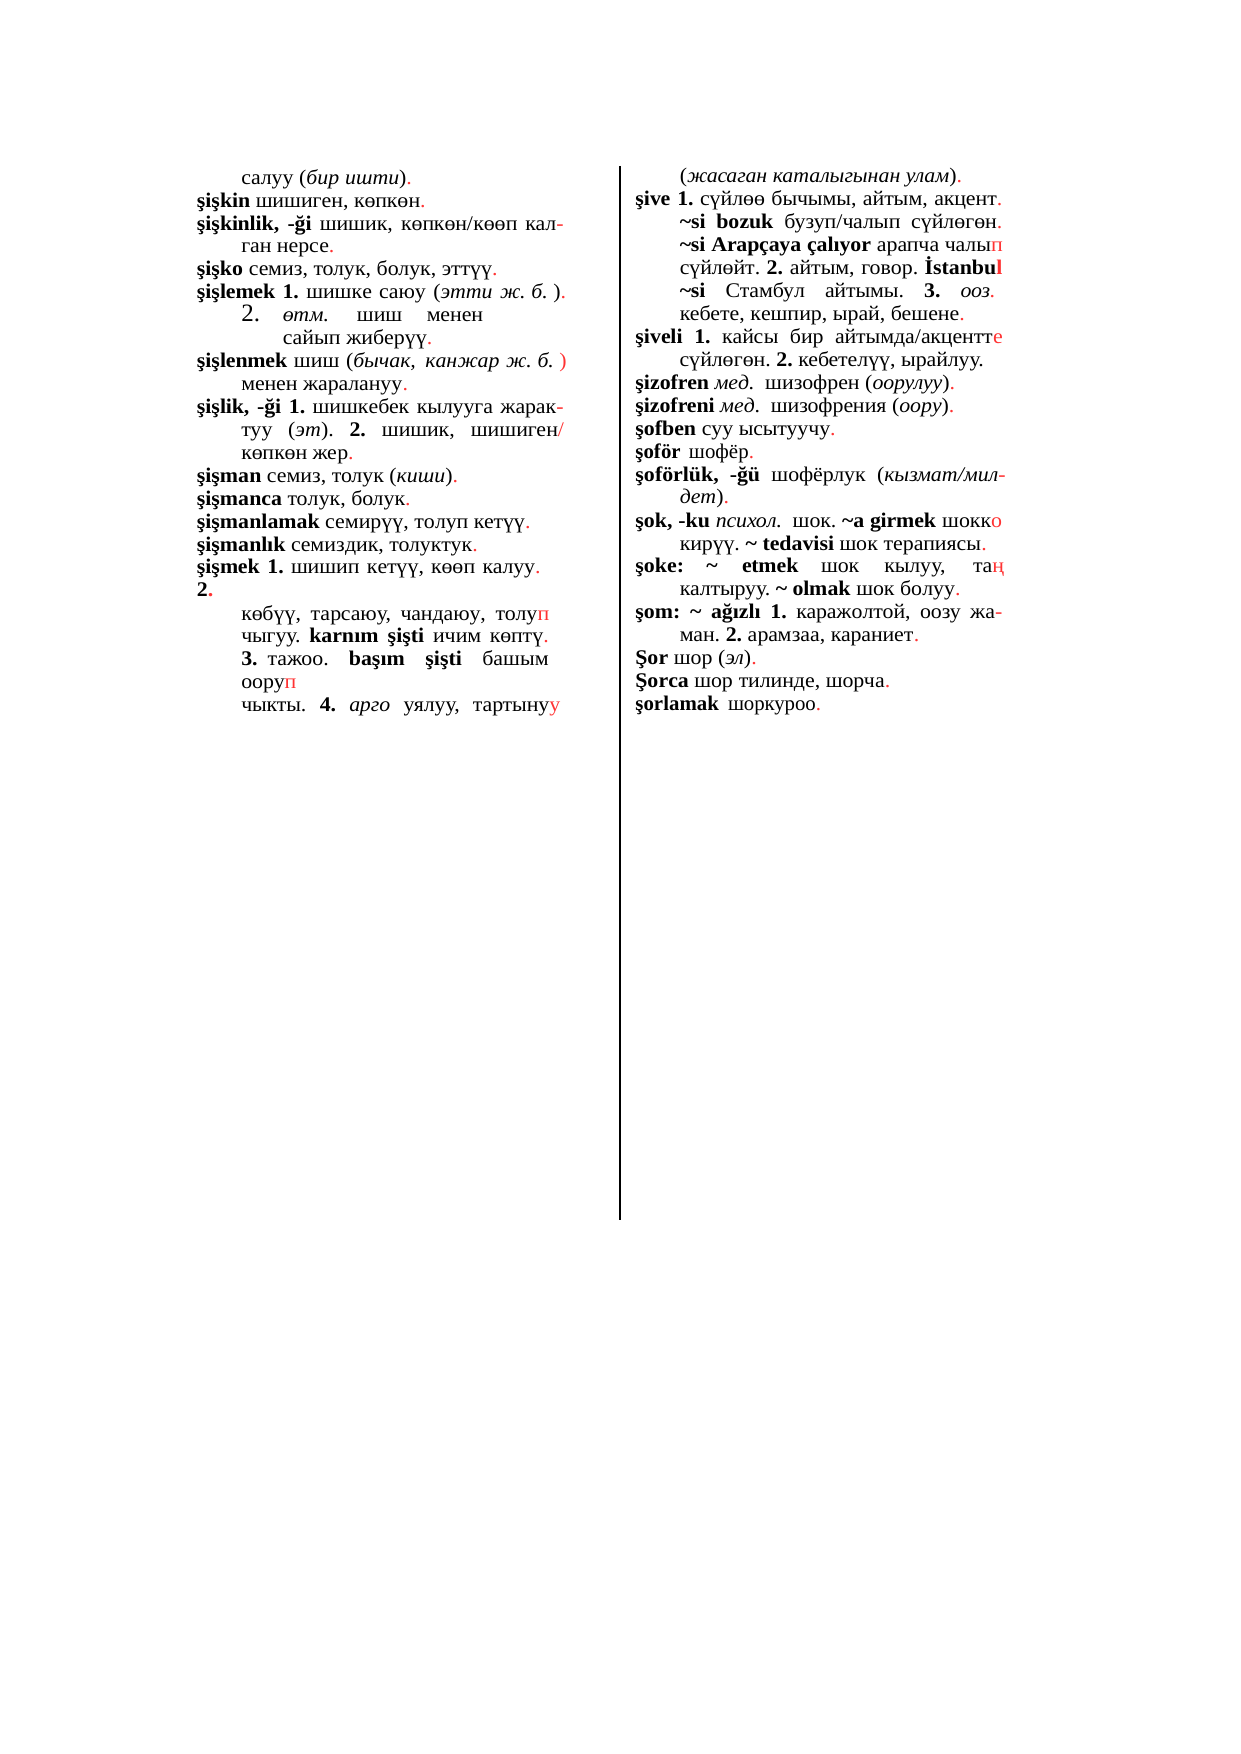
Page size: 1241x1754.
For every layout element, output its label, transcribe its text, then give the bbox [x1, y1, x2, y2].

text ~si Arapçaya çalıyor арапча чалып сүйлөйт. 2. айтым, говор. İstanbul [679, 233, 1004, 279]
text şom: ~ ağızlı 1. каражолтой, оозу жа- [635, 600, 1004, 623]
text ~si Стамбул айтымы. 3. ооз. [679, 279, 1065, 302]
text Şor шор (эл). [635, 646, 1065, 669]
text дет). [679, 486, 1005, 509]
text (жасаган каталыгынан улам). [679, 164, 1065, 187]
text көпкөн жер. [241, 441, 609, 464]
text ган нерсе. [241, 234, 609, 257]
text şoförlük, -ğü шофёрлук (кызмат/мил- [635, 463, 1065, 486]
text şişmanca толук, болук. [197, 487, 609, 510]
text şişmanlık семиздик, толуктук. [197, 533, 609, 556]
text şive 1. сүйлөө бычымы, айтым, акцент. [635, 187, 1065, 210]
text салуу (бир ишти). [241, 164, 578, 189]
text şofben суу ысытуучу. [635, 417, 1065, 440]
text şişkinlik, -ği шишик, көпкөн/көөп кал- [197, 212, 609, 234]
text şişlenmek шиш (бычак, канжар ж. б. ) [197, 349, 609, 372]
text şoför шофёр. [635, 440, 1065, 463]
list өтм. шиш менен сайып жиберүү. [241, 303, 549, 349]
text көбүү, тарсаюу, чандаюу, толуп чыгуу. karnım şişti ичим көптү. 3. тажоо. başım şişti башым ооруп [241, 602, 549, 693]
text Şorca шор тилинде, шорча. [635, 669, 1065, 692]
text менен жаралануу. [241, 372, 609, 395]
text ~si bozuk бузуп/чалып сүйлөгөн. [679, 210, 1065, 233]
text şişmek 1. шишип кетүү, көөп калуу. 2. [197, 556, 548, 601]
text şişko семиз, толук, болук, эттүү. [197, 257, 609, 280]
text şişlik, -ği 1. шишкебек кылууга жарак- туу (эт). 2. шишик, шишиген/ [197, 395, 575, 441]
text ман. 2. арамзаа, караниет. [679, 623, 1065, 646]
text сүйлөгөн. 2. кебетелүү, ырайлуу. şizofren мед. шизофрен (оорулуу). şizofreni мед. шизофрения (оору). [635, 348, 988, 417]
text şişman семиз, толук (киши). [197, 464, 609, 487]
text şişlemek 1. шишке саюу (этти ж. б. ). [197, 280, 609, 303]
text şişmanlamak семирүү, толуп кетүү. [197, 510, 609, 533]
text şok, -ku психол. шок. ~a girmek шокко кирүү. ~ tedavisi шок терапиясы. [635, 509, 1060, 554]
text şorlamak шоркуроо. [635, 692, 1065, 715]
text чыкты. 4. арго уялуу, тартынуу [241, 693, 609, 716]
text şişkin шишиген, көпкөн. [197, 189, 604, 212]
text şoke: ~ etmek шок кылуу, таң калтыруу. ~ olmak шок болуу. [635, 554, 1004, 600]
text şiveli 1. кайсы бир айтымда/акцентте [635, 325, 1065, 348]
text кебете, кешпир, ырай, бешене. [679, 302, 1065, 325]
